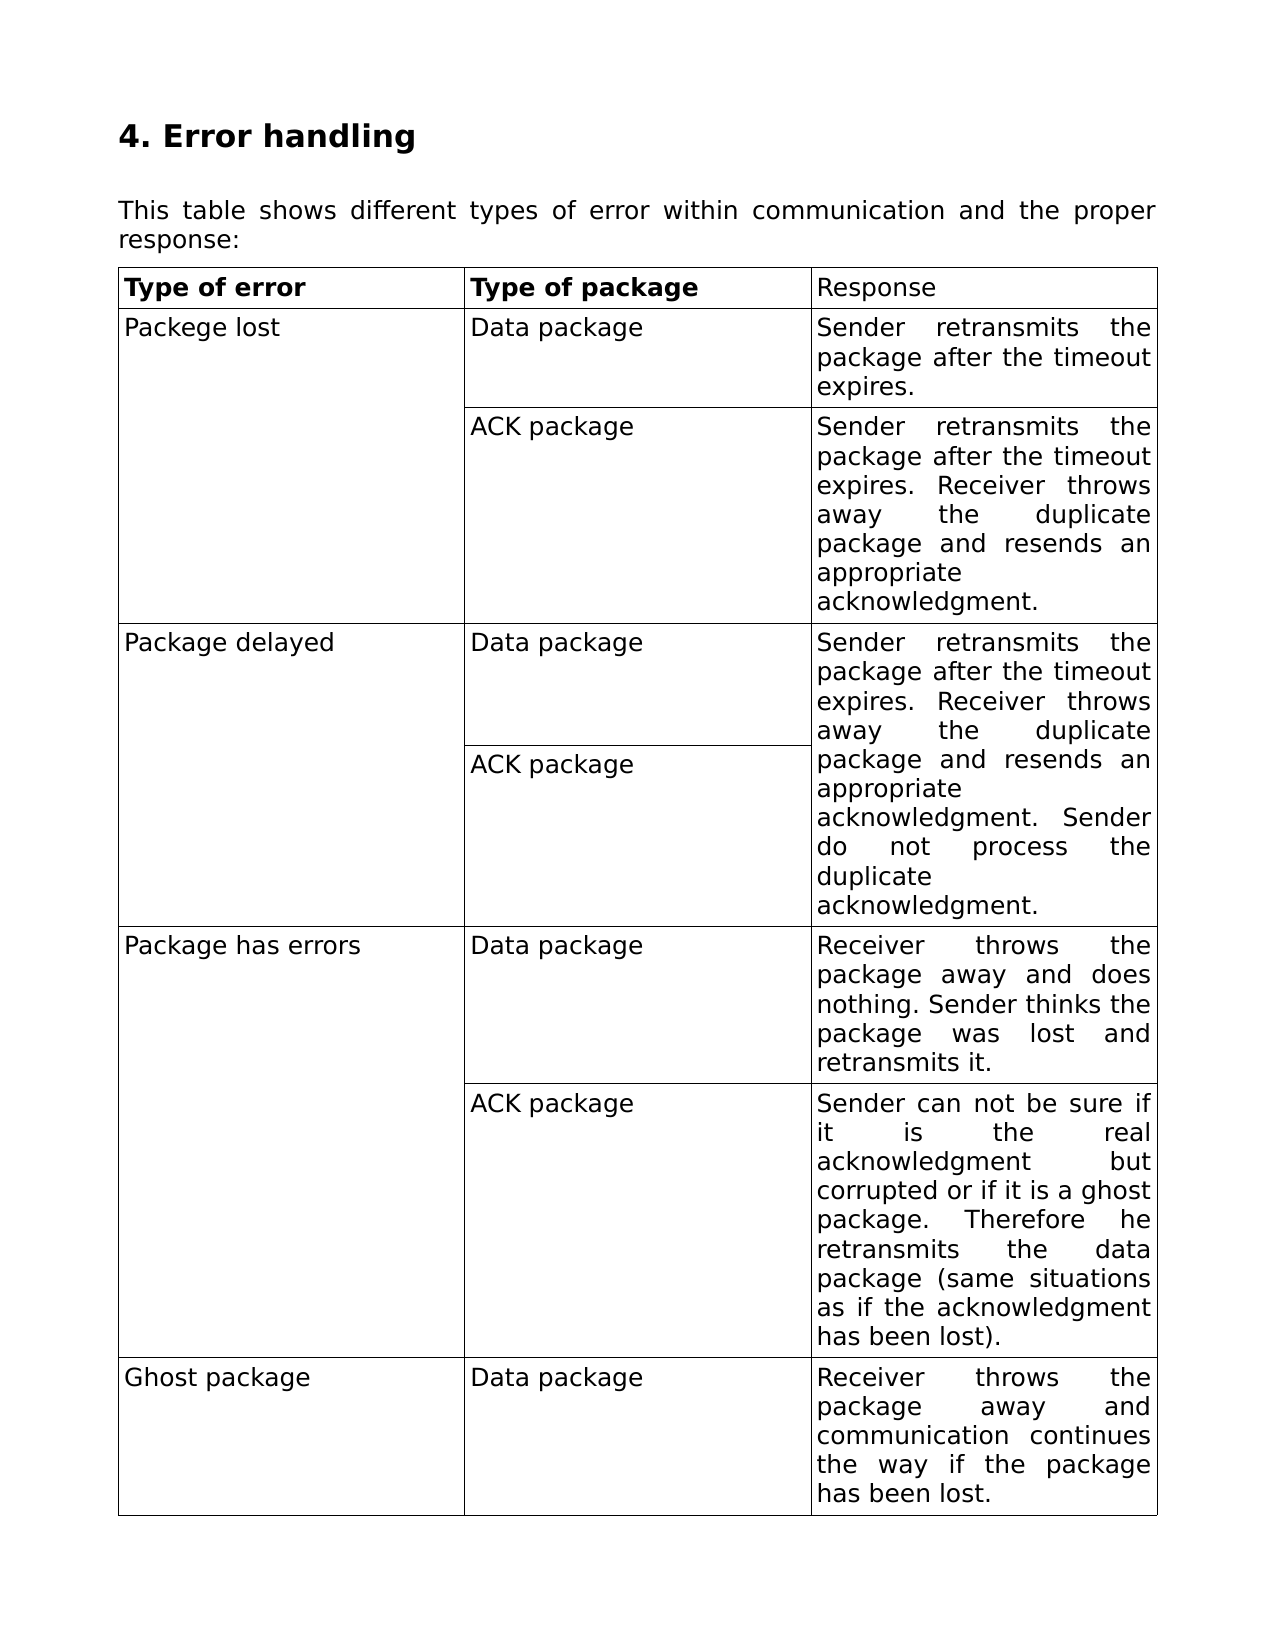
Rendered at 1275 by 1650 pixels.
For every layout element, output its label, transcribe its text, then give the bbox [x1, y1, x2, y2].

list 4. Error handling [118, 118, 1157, 154]
table_header Type of package [465, 268, 811, 308]
table_cell Sender can not be sure if it is the real acknowledgment but corrupted or if it is a ghost package. Therefore he retransmits the data package (same situations as if the acknowledgment has been lost). [812, 1084, 1157, 1357]
table_cell ACK package [465, 1084, 811, 1357]
table_cell ACK package [465, 408, 811, 622]
table_cell Sender retransmits the package after the timeout expires. Receiver throws away the duplicate package and resends an appropriate acknowledgment. [812, 408, 1157, 622]
table_header Data package [465, 309, 811, 407]
table_cell ACK package [465, 746, 811, 926]
table_header Sender retransmits the package after the timeout expires. [812, 309, 1157, 407]
table_header Data package [465, 927, 811, 1083]
table_header Receiver throws the package away and does nothing. Sender thinks the package was lost and retransmits it. [812, 927, 1157, 1083]
table_cell Package delayed [119, 624, 464, 926]
table_cell Ghost package [119, 1358, 464, 1514]
table_header Receiver throws the package away and communication continues the way if the package has been lost. [812, 1358, 1157, 1514]
table_cell Package has errors [119, 927, 464, 1357]
table_header Type of error [119, 268, 464, 308]
table_header Data package [465, 1358, 811, 1514]
table_header Response [812, 268, 1157, 308]
table_header Data package [465, 624, 811, 745]
text This table shows different types of error within communication and the proper response: [118, 196, 1157, 254]
table_cell Packege lost [119, 309, 464, 622]
table_cell Sender retransmits the package after the timeout expires. Receiver throws away the duplicate package and resends an appropriate acknowledgment. Sender do not process the duplicate acknowledgment. [812, 624, 1157, 926]
